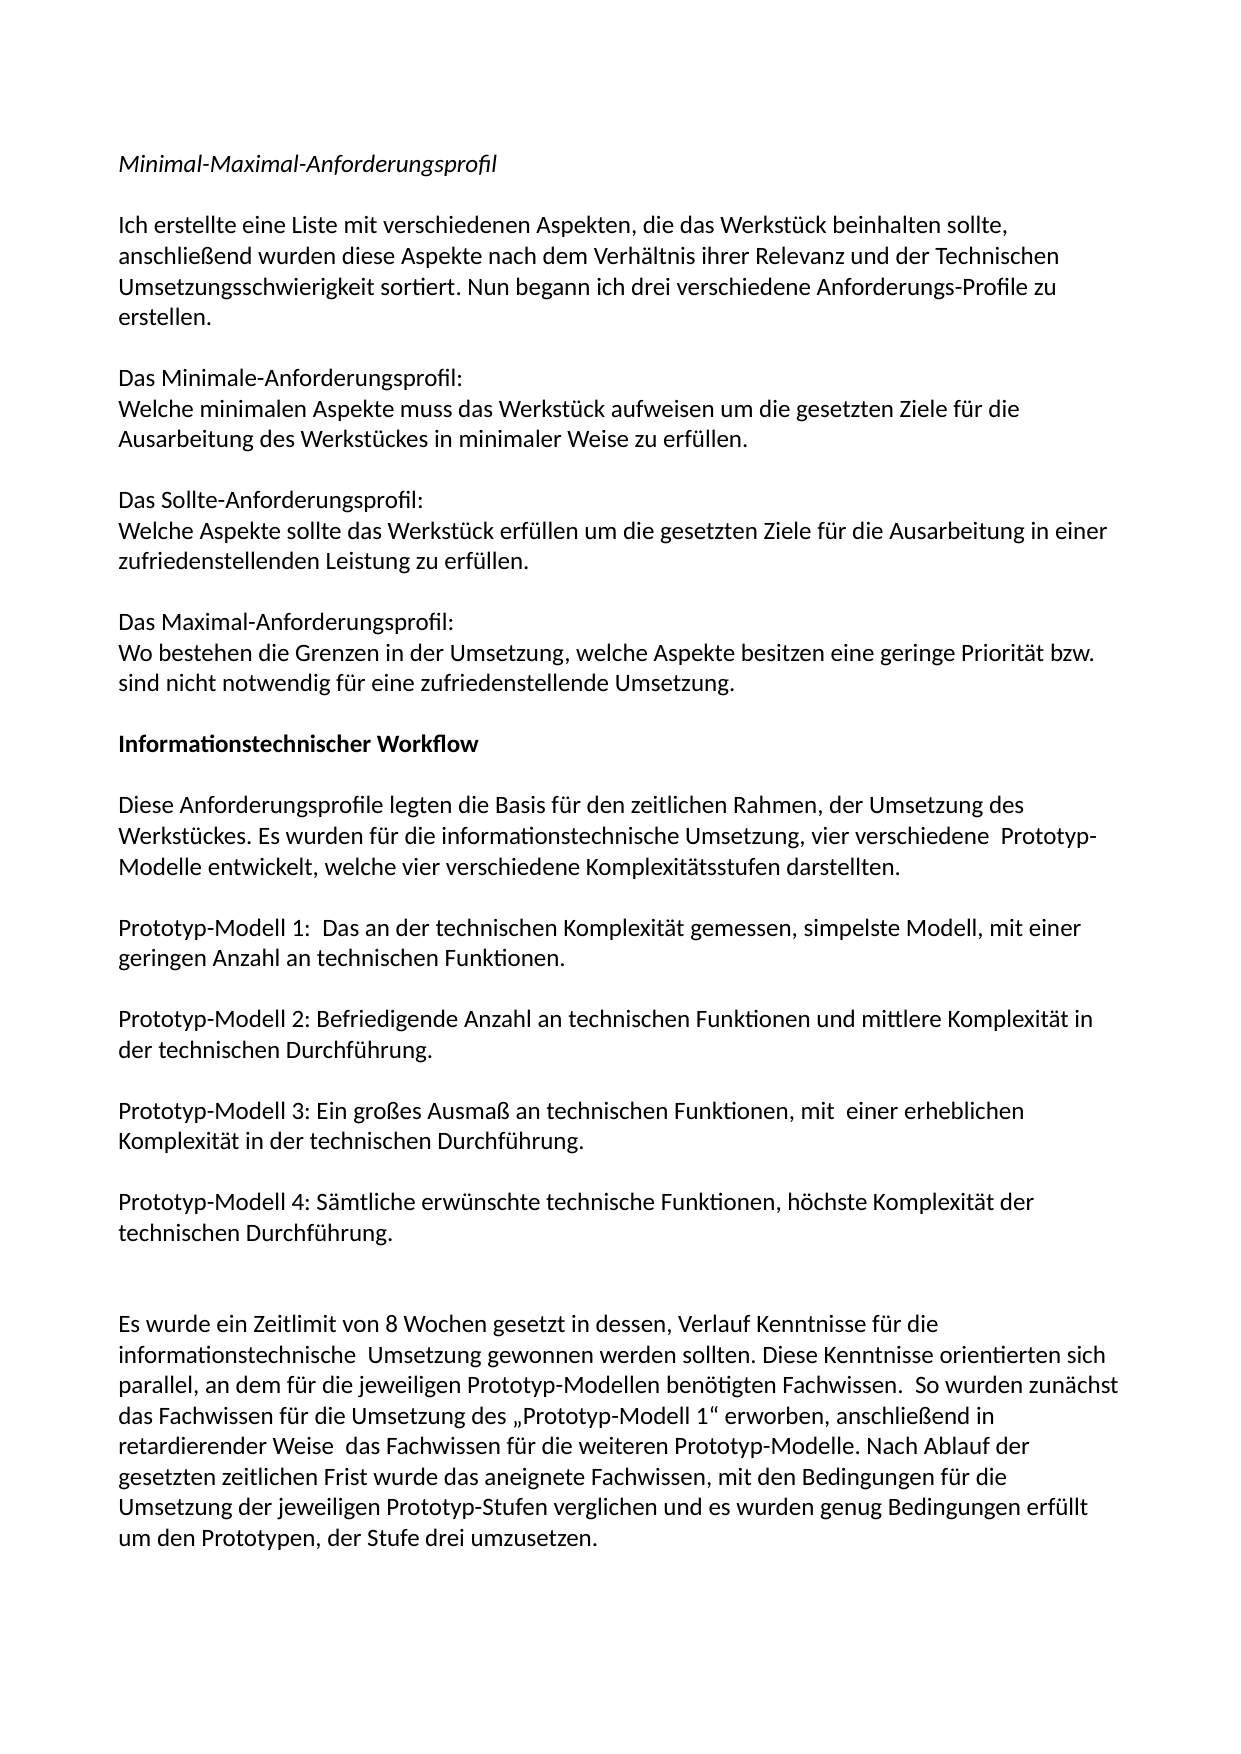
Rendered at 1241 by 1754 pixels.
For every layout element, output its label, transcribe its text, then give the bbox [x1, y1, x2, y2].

text Es wurde ein Zeitlimit von 8 Wochen gesetzt in dessen, Verlauf Kenntnisse für die informationstechnische Umsetzung gewonnen werden sollten. Diese Kenntnisse orientierten sich parallel, an dem für die jeweiligen Prototyp-Modellen benötigten Fachwissen. So wurden zunächst das Fachwissen für die Umsetzung des „Prototyp-Modell 1“ erworben, anschließend in retardierender Weise das Fachwissen für die weiteren Prototyp-Modelle. Nach Ablauf der gesetzten zeitlichen Frist wurde das aneignete Fachwissen, mit den Bedingungen für die Umsetzung der jeweiligen Prototyp-Stufen verglichen und es wurden genug Bedingungen erfüllt um den Prototypen, der Stufe drei umzusetzen. [118, 1308, 1122, 1553]
text Diese Anforderungsprofile legten die Basis für den zeitlichen Rahmen, der Umsetzung des Werkstückes. Es wurden für die informationstechnische Umsetzung, vier verschiedene Prototyp-Modelle entwickelt, welche vier verschiedene Komplexitätsstufen darstellten. [118, 789, 1122, 881]
text Das Minimale-Anforderungsprofil: Welche minimalen Aspekte muss das Werkstück aufweisen um die gesetzten Ziele für die Ausarbeitung des Werkstückes in minimaler Weise zu erfüllen. [118, 362, 1122, 454]
text Prototyp-Modell 4: Sämtliche erwünschte technische Funktionen, höchste Komplexität der technischen Durchführung. [118, 1186, 1122, 1247]
text Das Sollte-Anforderungsprofil: [118, 484, 1122, 515]
text Prototyp-Modell 3: Ein großes Ausmaß an technischen Funktionen, mit einer erheblichen Komplexität in der technischen Durchführung. [118, 1095, 1122, 1156]
text Wo bestehen die Grenzen in der Umsetzung, welche Aspekte besitzen eine geringe Priorität bzw. sind nicht notwendig für eine zufriedenstellende Umsetzung. [118, 637, 1122, 698]
text Ich erstellte eine Liste mit verschiedenen Aspekten, die das Werkstück beinhalten sollte, anschließend wurden diese Aspekte nach dem Verhältnis ihrer Relevanz und der Technischen Umsetzungsschwierigkeit sortiert. Nun begann ich drei verschiedene Anforderungs-Profile zu erstellen. [118, 210, 1122, 332]
text Das Maximal-Anforderungsprofil: [118, 606, 1122, 637]
text Informationstechnischer Workflow [118, 728, 1122, 759]
text Prototyp-Modell 2: Befriedigende Anzahl an technischen Funktionen und mittlere Komplexität in der technischen Durchführung. [118, 1003, 1122, 1064]
text Welche Aspekte sollte das Werkstück erfüllen um die gesetzten Ziele für die Ausarbeitung in einer zufriedenstellenden Leistung zu erfüllen. [118, 515, 1122, 576]
text Prototyp-Modell 1: Das an der technischen Komplexität gemessen, simpelste Modell, mit einer geringen Anzahl an technischen Funktionen. [118, 912, 1122, 973]
text Minimal-Maximal-Anforderungsprofil [118, 149, 1122, 179]
